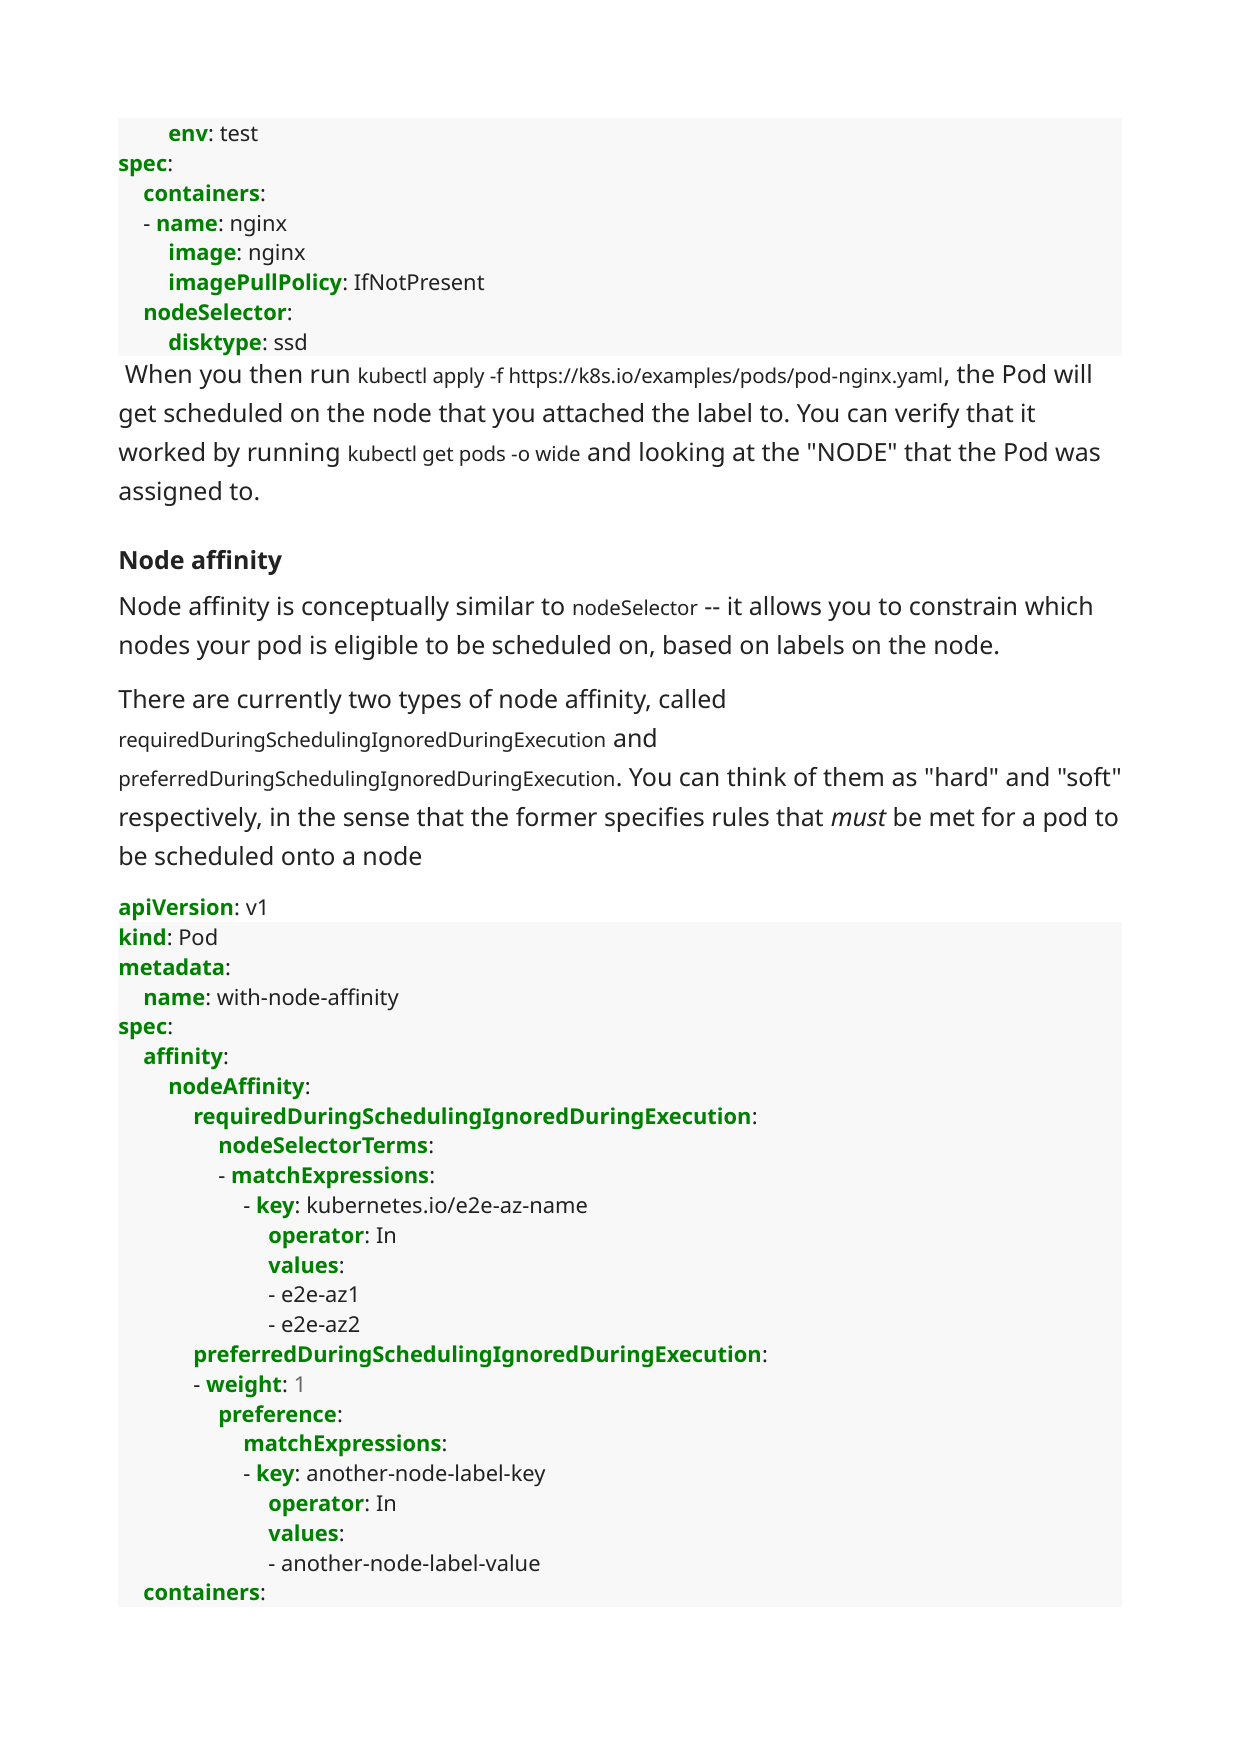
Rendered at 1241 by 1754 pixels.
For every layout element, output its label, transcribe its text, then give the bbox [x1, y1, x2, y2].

text image: nginx [118, 237, 1122, 267]
text nodeAffinity: [118, 1071, 1122, 1101]
text nodeSelectorTerms: [118, 1131, 1122, 1160]
text There are currently two types of node affinity, called requiredDuringSchedulingIgnoredDuringExecution and preferredDuringSchedulingIgnoredDuringExecution. You can think of them as "hard" and "soft" respectively, in the sense that the former specifies rules that must be met for a pod to be scheduled onto a node [118, 682, 1122, 872]
text nodeSelector: [118, 297, 1122, 327]
text - matchExpressions: [118, 1160, 1122, 1190]
text - weight: 1 [118, 1369, 1122, 1399]
text Node affinity is conceptually similar to nodeSelector -- it allows you to constrain which nodes your pod is eligible to be scheduled on, based on labels on the node. [118, 589, 1122, 662]
text values: [118, 1250, 1122, 1279]
text When you then run kubectl apply -f https://k8s.io/examples/pods/pod-nginx.yaml, the Pod will get scheduled on the node that you attached the label to. You can verify that it worked by running kubectl get pods -o wide and looking at the "NODE" that the Pod was assigned to. [118, 356, 1122, 508]
text apiVersion: v1 [118, 892, 1122, 922]
text affinity: [118, 1041, 1122, 1071]
text disktype: ssd [118, 327, 1122, 356]
text operator: In [118, 1220, 1122, 1250]
text matchExpressions: [118, 1428, 1122, 1458]
text requiredDuringSchedulingIgnoredDuringExecution: [118, 1101, 1122, 1131]
text - e2e-az2 [118, 1309, 1122, 1339]
text name: with-node-affinity [118, 982, 1122, 1011]
text spec: [118, 1011, 1122, 1041]
text - key: kubernetes.io/e2e-az-name [118, 1190, 1122, 1220]
text kind: Pod [118, 922, 1122, 952]
text spec: [118, 148, 1122, 178]
text preferredDuringSchedulingIgnoredDuringExecution: [118, 1339, 1122, 1369]
text containers: [118, 1577, 1122, 1607]
text imagePullPolicy: IfNotPresent [118, 267, 1122, 297]
text preference: [118, 1399, 1122, 1428]
text - another-node-label-value [118, 1548, 1122, 1577]
subtitle Node affinity [118, 542, 1122, 576]
text - key: another-node-label-key [118, 1458, 1122, 1488]
text operator: In [118, 1488, 1122, 1518]
text - e2e-az1 [118, 1279, 1122, 1309]
text metadata: [118, 952, 1122, 982]
text env: test [118, 118, 1122, 148]
text values: [118, 1518, 1122, 1548]
text - name: nginx [118, 207, 1122, 237]
text containers: [118, 178, 1122, 207]
